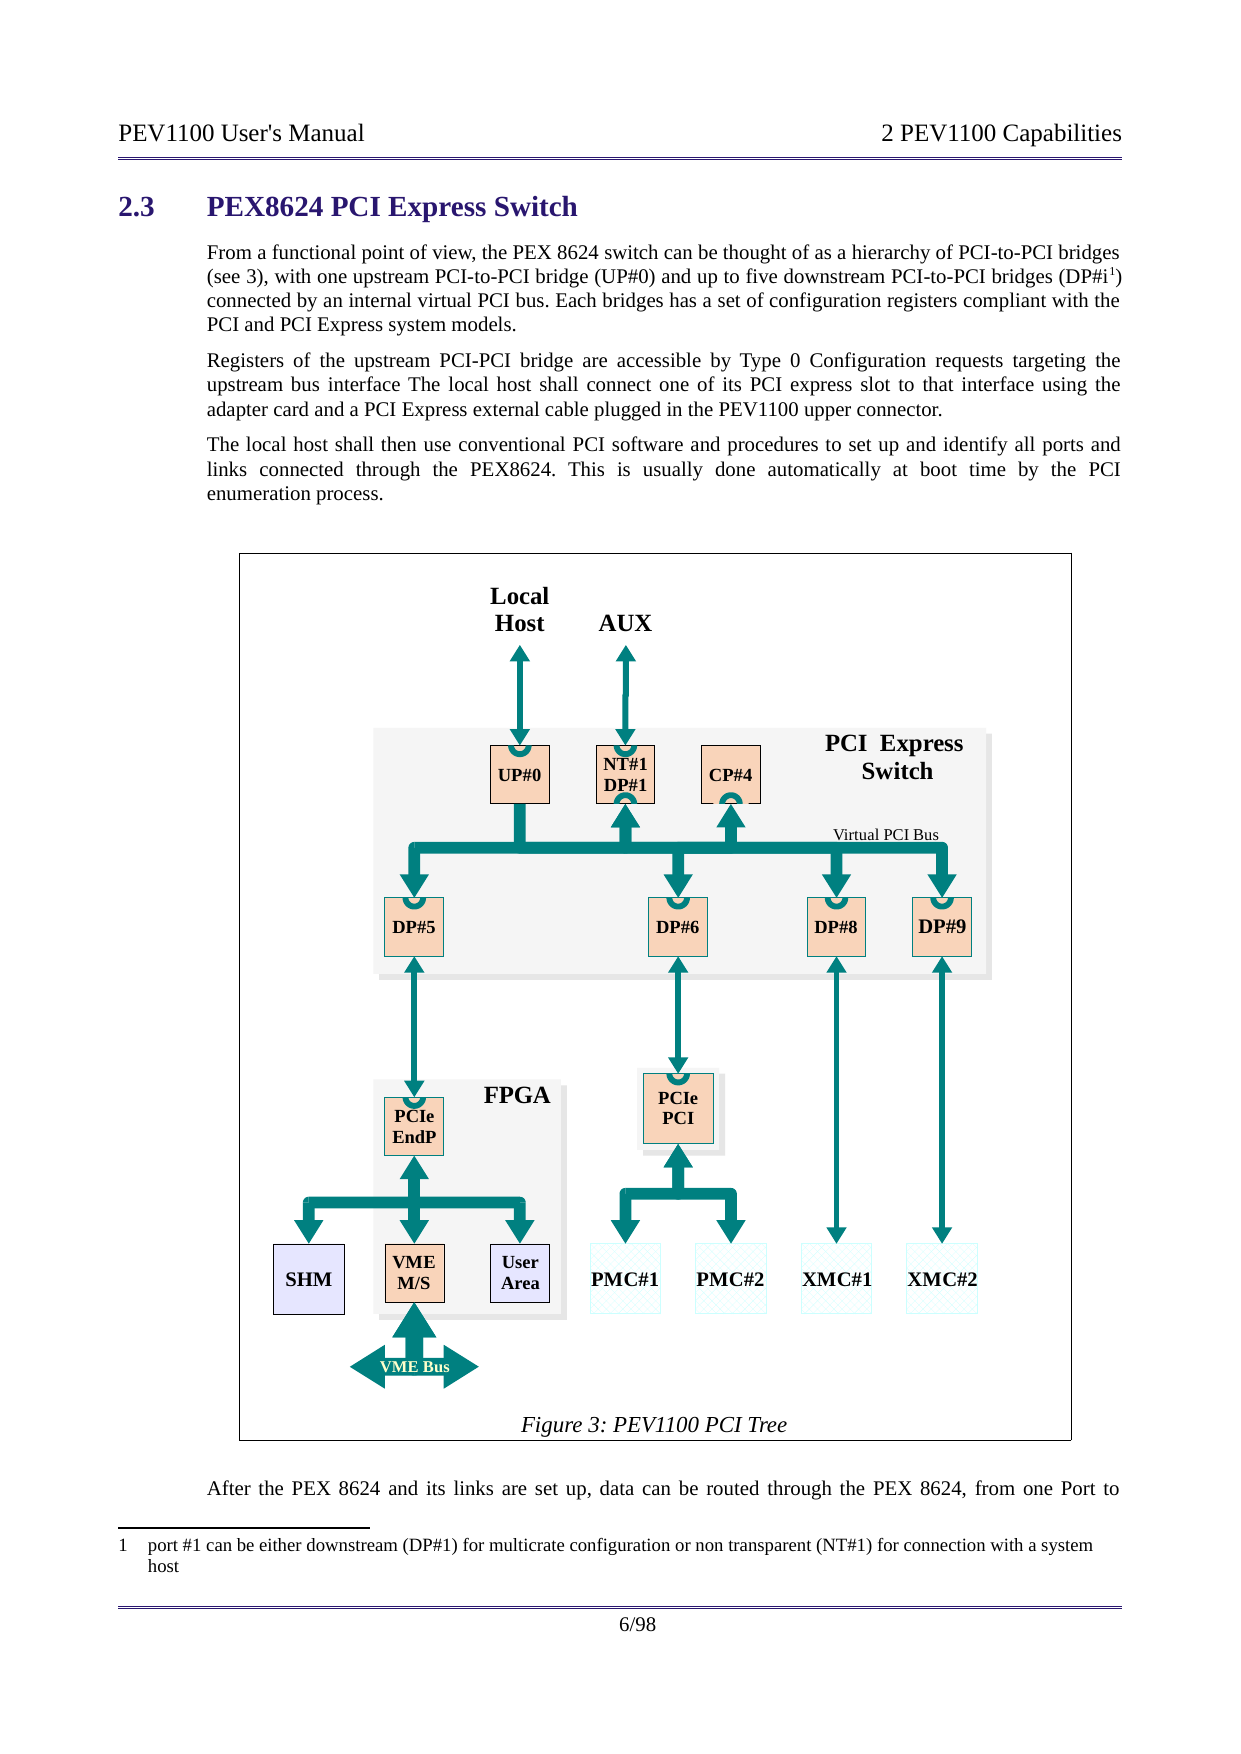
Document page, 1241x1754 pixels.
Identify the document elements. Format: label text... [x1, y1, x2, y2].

text After the PEX 8624 and its links are set up, data can be routed through the PEX 8624, from one Port to [207, 1476, 1122, 1500]
subtitle PEX8624 PCI Express Switch [118, 189, 1122, 222]
text Registers of the upstream PCI-PCI bridge are accessible by Type 0 Configuration requests targeting the upstream bus interface The local host shall connect one of its PCI express slot to that interface using the adapter card and a PCI Express external cable plugged in the PEV1100 upper connector. [207, 348, 1122, 421]
text The local host shall then use conventional PCI software and procedures to set up and identify all ports and links connected through the PEX8624. This is usually done automatically at boot time by the PCI enumeration process. [207, 432, 1122, 504]
text From a functional point of view, the PEX 8624 switch can be thought of as a hierarchy of PCI-to-PCI bridges (see Figure 3), with one upstream PCI-to-PCI bridge (UP#0) and up to five downstream PCI-to-PCI bridges (DP#i) connected by an internal virtual PCI bus. Each bridges has a set of configuration registers compliant with the PCI and PCI Express system models. [207, 240, 1122, 336]
text Figure 3: PEV1100 PCI Tree [242, 568, 1068, 1437]
text port #1 can be either downstream (DP#1) for multicrate configuration or non transparent (NT#1) for connection with a system host [118, 1534, 1122, 1577]
